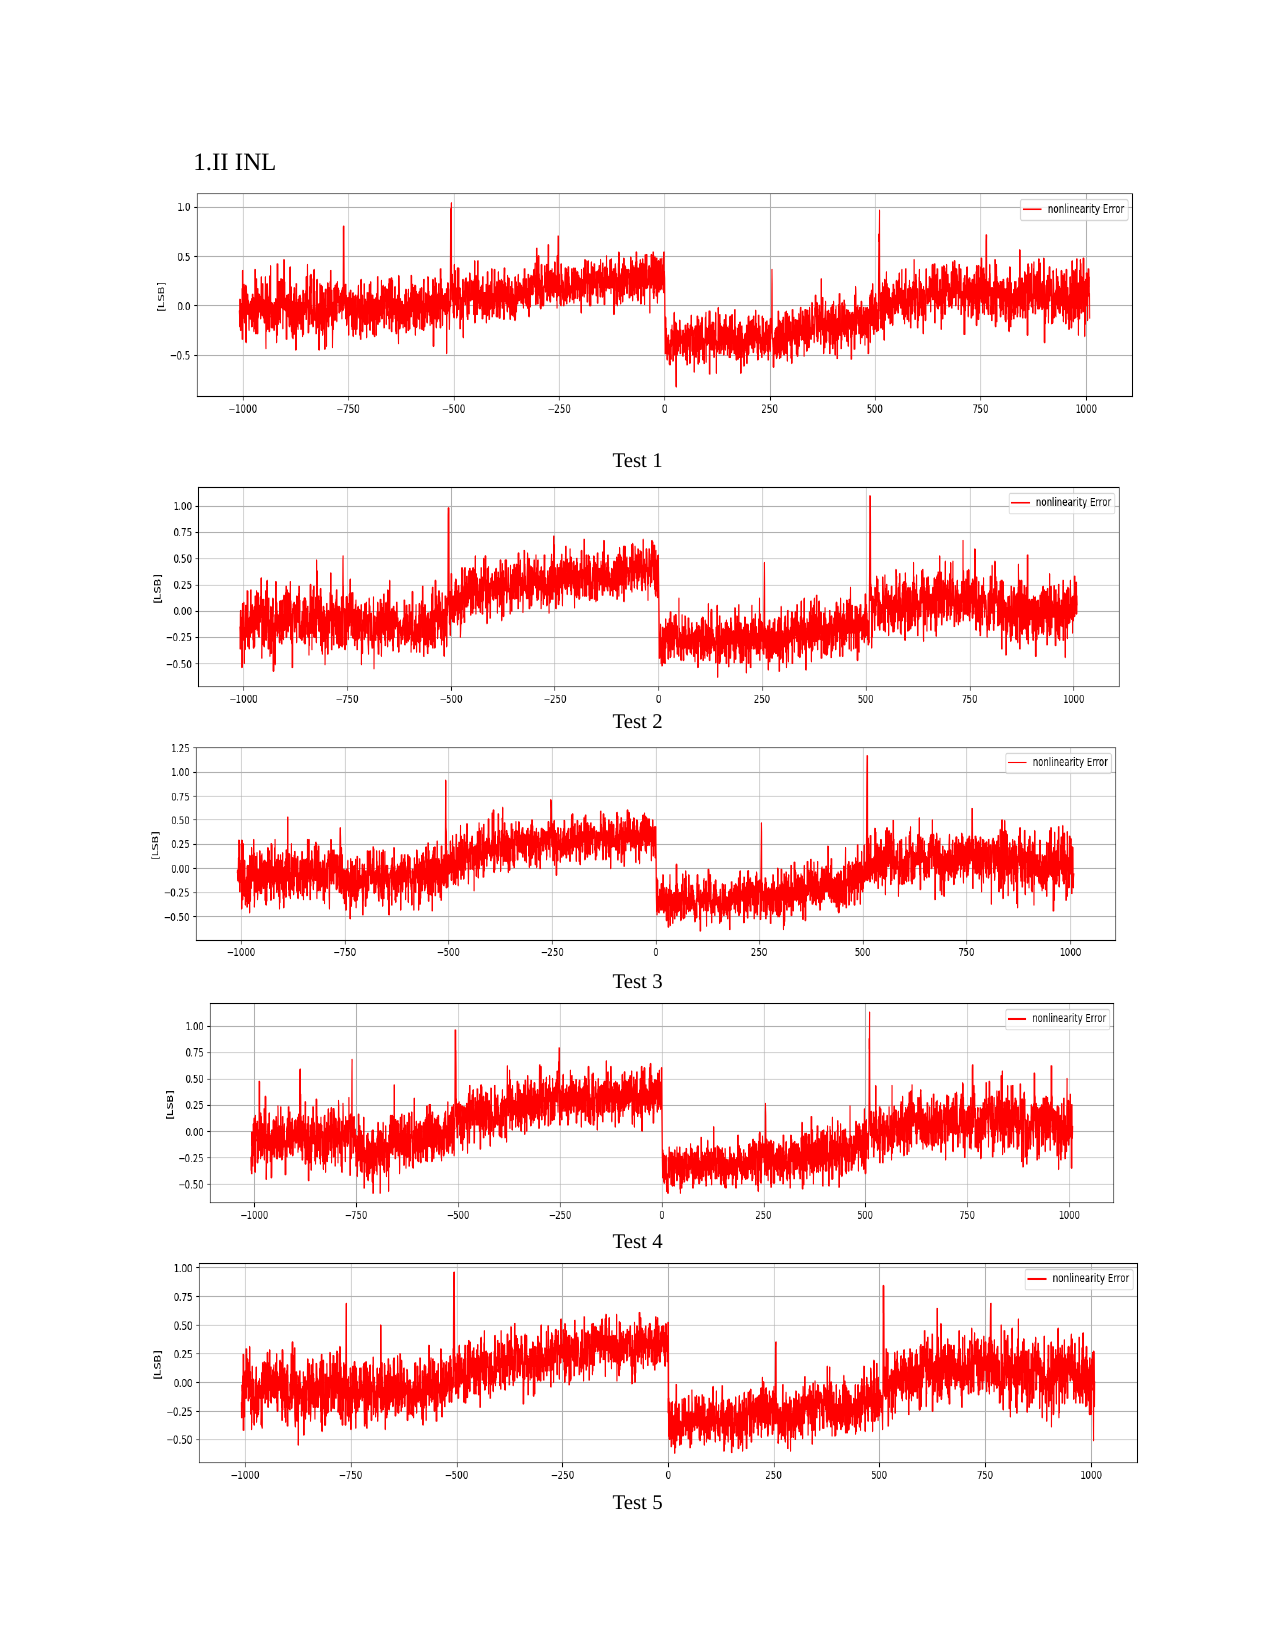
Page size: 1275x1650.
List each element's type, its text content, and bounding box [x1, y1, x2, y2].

text Test 4 [118, 993, 1157, 1253]
text Test 1 [118, 448, 1157, 472]
picture [135, 732, 1140, 969]
list 1.II INL [156, 147, 1157, 176]
picture [141, 472, 1134, 709]
picture [146, 183, 1150, 420]
text Test 5 [118, 1253, 1157, 1514]
text Test 3 [118, 733, 1157, 993]
picture [135, 1253, 1140, 1490]
picture [144, 993, 1131, 1230]
text Test 2 [118, 472, 1157, 733]
